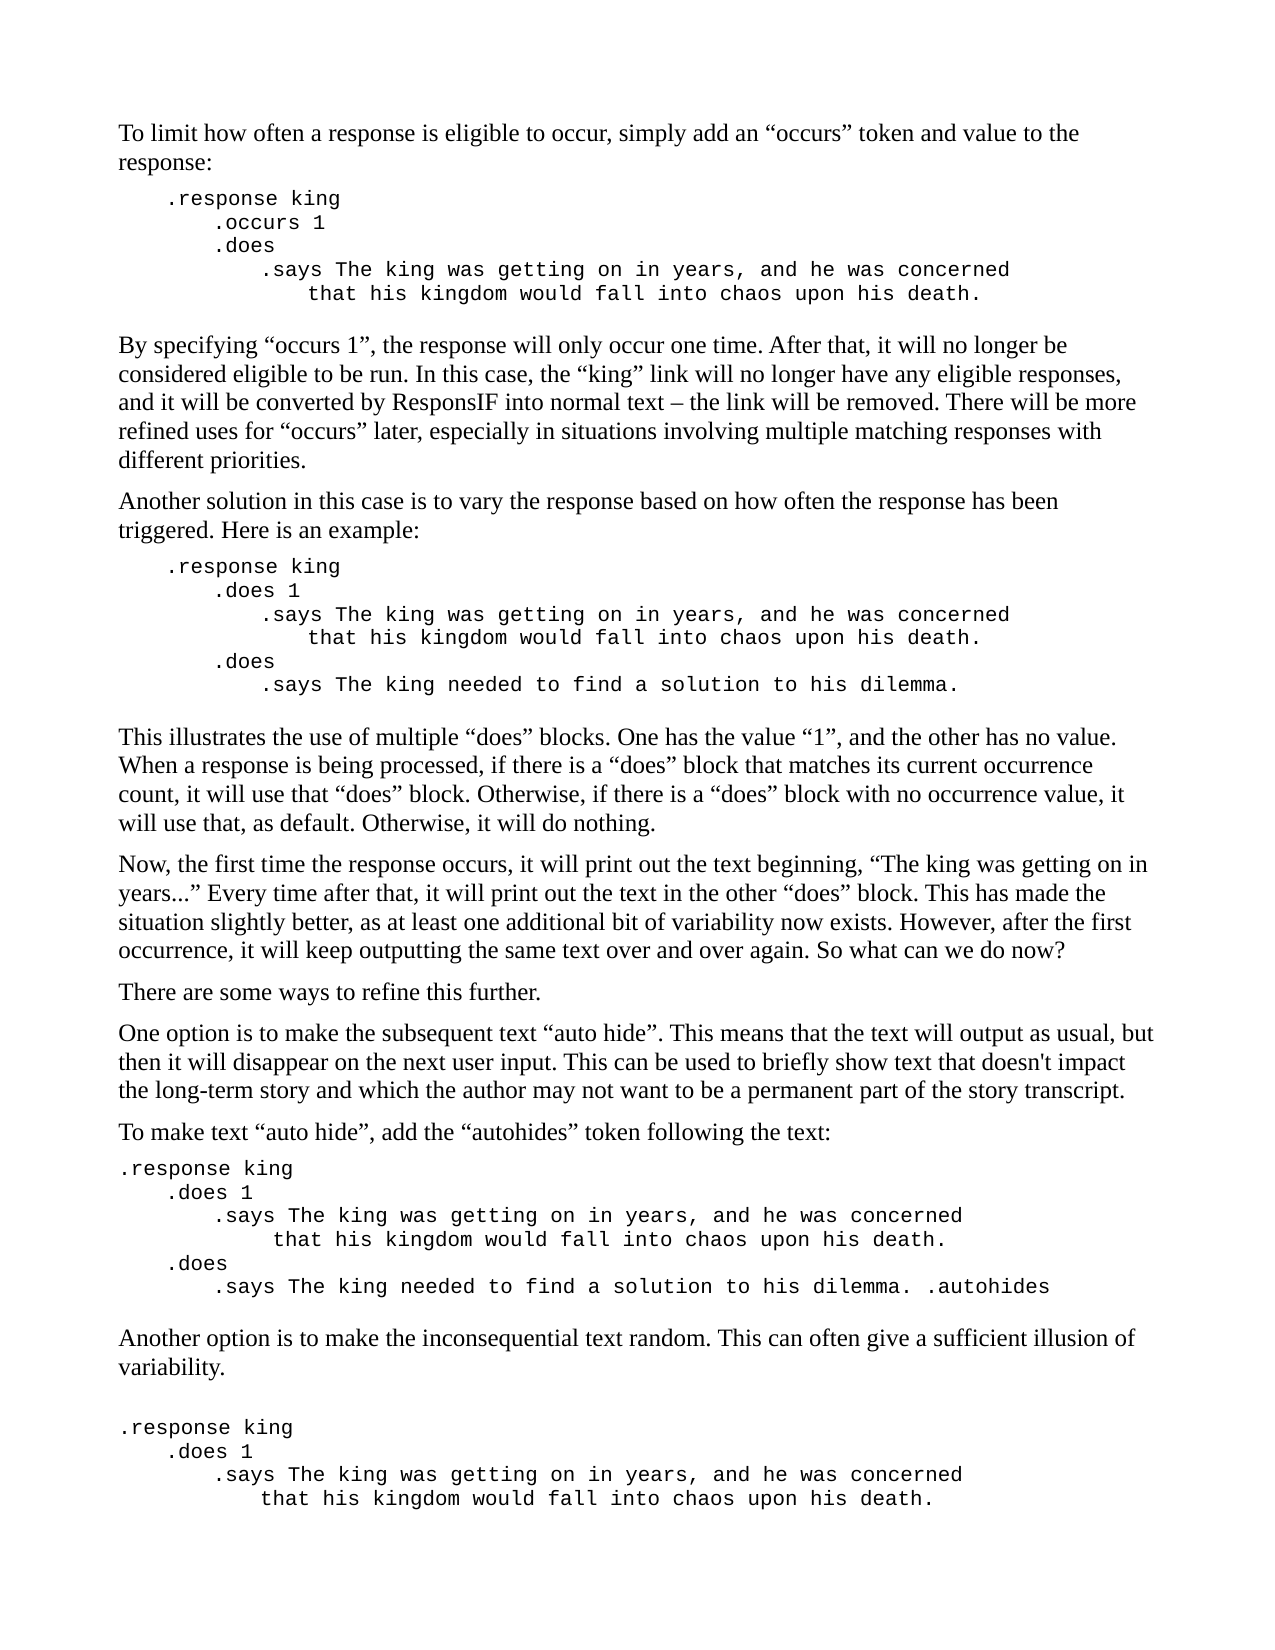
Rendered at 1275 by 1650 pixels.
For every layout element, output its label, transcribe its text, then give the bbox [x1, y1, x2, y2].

text .response king [118, 1158, 1157, 1182]
text that his kingdom would fall into chaos upon his death. [118, 1229, 1157, 1253]
text Now, the first time the response occurs, it will print out the text beginning, “The king was getting on in years...” Every time after that, it will print out the text in the other “does” block. This has made the situation slightly better, as at least one additional bit of variability now exists. However, after the first occurrence, it will keep outputting the same text over and over again. So what can we do now? [118, 849, 1157, 964]
text To make text “auto hide”, add the “autohides” token following the text: [118, 1117, 1157, 1146]
text .says The king needed to find a solution to his dilemma. [118, 674, 1157, 698]
text .does [118, 235, 1157, 259]
text .does [118, 651, 1157, 674]
text Another solution in this case is to vary the response based on how often the response has been triggered. Here is an example: [118, 486, 1157, 544]
text Another option is to make the inconsequential text random. This can often give a sufficient illusion of variability. [118, 1323, 1157, 1381]
text .response king [118, 556, 1157, 580]
text .says The king was getting on in years, and he was concerned [118, 1464, 1157, 1488]
text .response king [118, 1417, 1157, 1441]
text that his kingdom would fall into chaos upon his death. [118, 627, 1157, 651]
text that his kingdom would fall into chaos upon his death. [118, 1488, 1157, 1512]
text .says The king was getting on in years, and he was concerned [118, 259, 1157, 283]
text .does 1 [118, 580, 1157, 603]
text .says The king was getting on in years, and he was concerned [118, 1205, 1157, 1229]
text There are some ways to refine this further. [118, 977, 1157, 1006]
text .does 1 [118, 1182, 1157, 1205]
text By specifying “occurs 1”, the response will only occur one time. After that, it will no longer be considered eligible to be run. In this case, the “king” link will no longer have any eligible responses, and it will be converted by ResponsIF into normal text – the link will be removed. There will be more refined uses for “occurs” later, especially in situations involving multiple matching responses with different priorities. [118, 330, 1157, 474]
text This illustrates the use of multiple “does” blocks. One has the value “1”, and the other has no value. When a response is being processed, if there is a “does” block that matches its current occurrence count, it will use that “does” block. Otherwise, if there is a “does” block with no occurrence value, it will use that, as default. Otherwise, it will do nothing. [118, 722, 1157, 837]
text .occurs 1 [118, 212, 1157, 235]
text .says The king was getting on in years, and he was concerned [118, 603, 1157, 627]
text .says The king needed to find a solution to his dilemma. .autohides [118, 1276, 1157, 1300]
text .response king [118, 188, 1157, 212]
text One option is to make the subsequent text “auto hide”. This means that the text will output as usual, but then it will disappear on the next user input. This can be used to briefly show text that doesn't impact the long-term story and which the author may not want to be a permanent part of the story transcript. [118, 1018, 1157, 1104]
text .does 1 [118, 1441, 1157, 1464]
text To limit how often a response is eligible to occur, simply add an “occurs” token and value to the response: [118, 118, 1157, 176]
text that his kingdom would fall into chaos upon his death. [118, 283, 1157, 306]
text .does [118, 1253, 1157, 1276]
